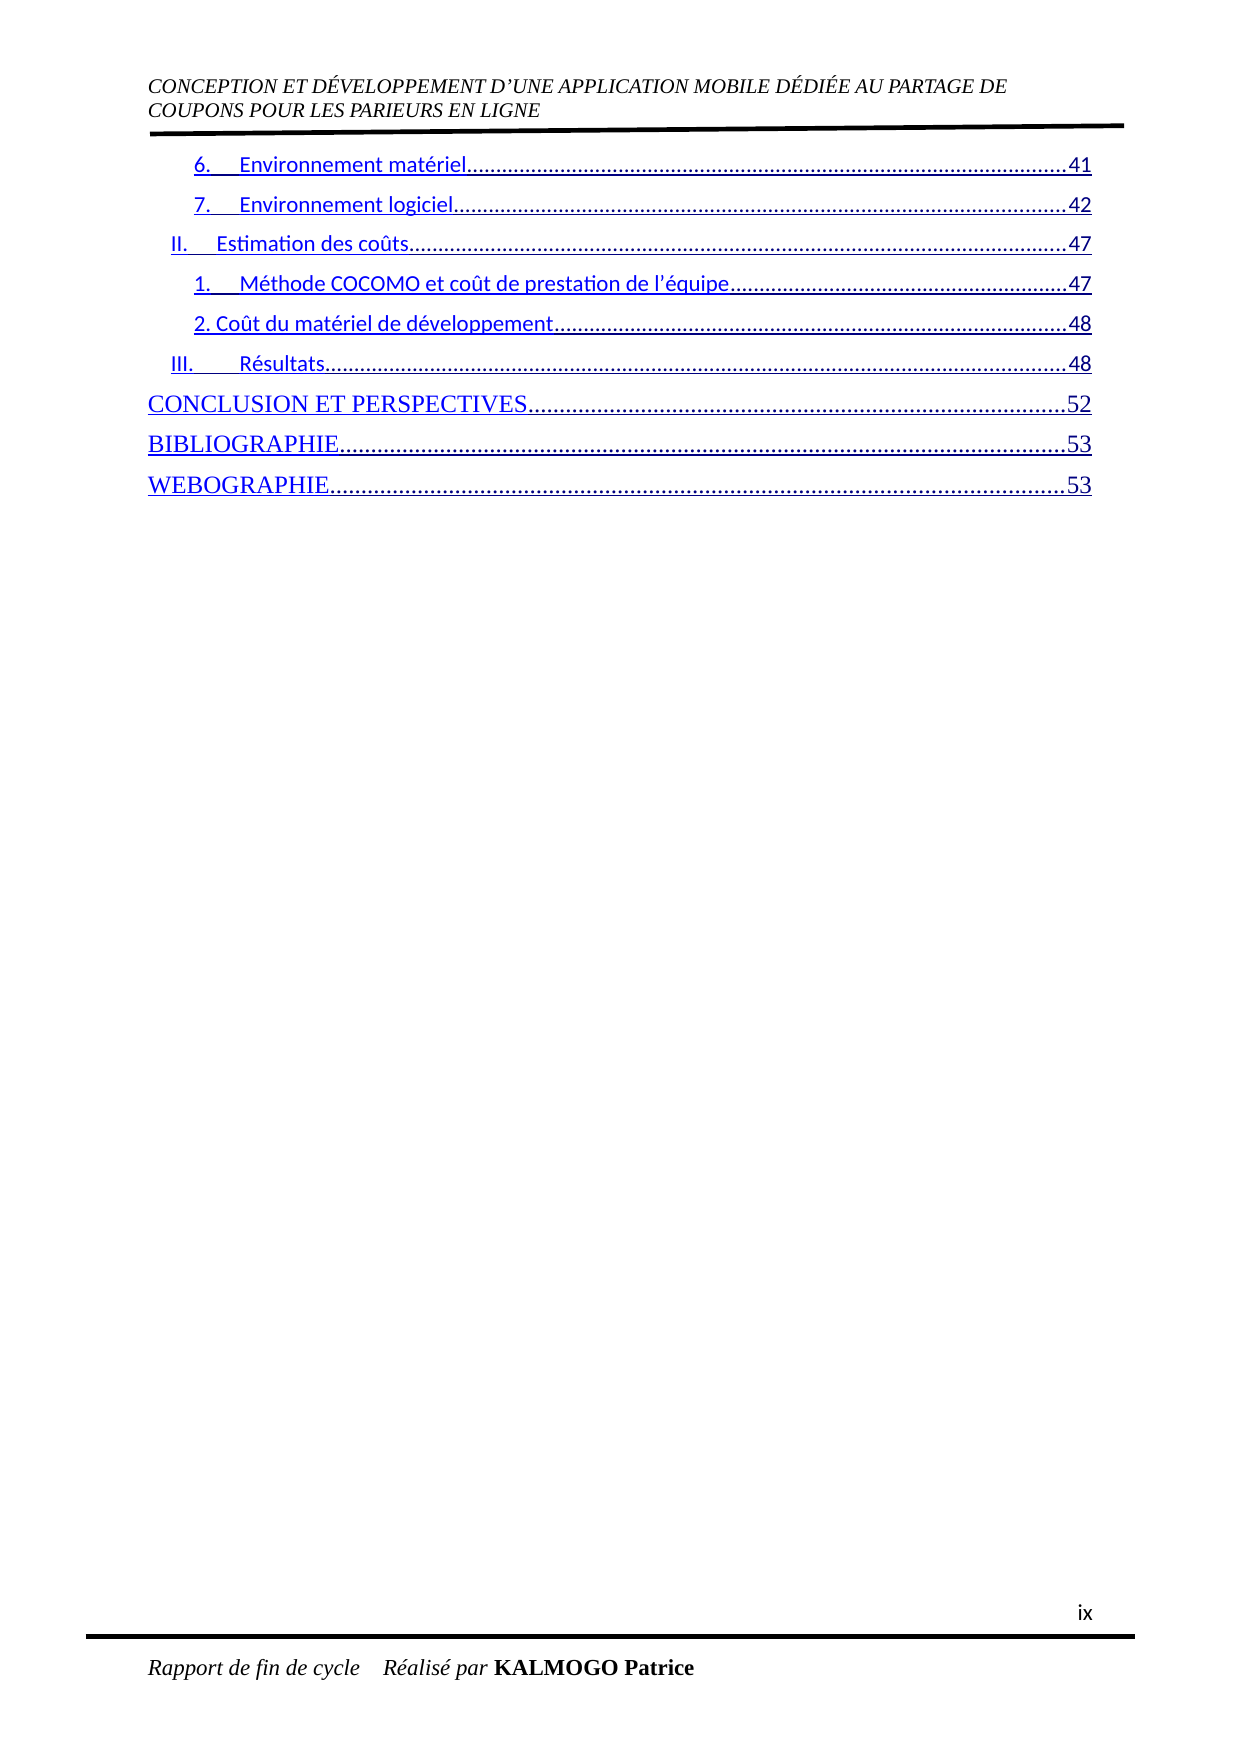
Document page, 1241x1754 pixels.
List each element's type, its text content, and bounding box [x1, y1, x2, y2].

text 1. Méthode COCOMO et coût de prestation de l’équipe 47 [193, 269, 1093, 297]
text WEBOGRAPHIE 53 [148, 470, 1093, 498]
text 2. Coût du matériel de développement 48 [193, 309, 1093, 337]
text CONCLUSION ET PERSPECTIVES 52 [148, 389, 1093, 417]
text 7. Environnement logiciel 42 [193, 190, 1093, 218]
text BIBLIOGRAPHIE 53 [148, 429, 1093, 458]
text III. Résultats 48 [171, 349, 1093, 377]
text II. Estimation des coûts 47 [171, 229, 1093, 257]
text 6. Environnement matériel 41 [193, 150, 1093, 178]
